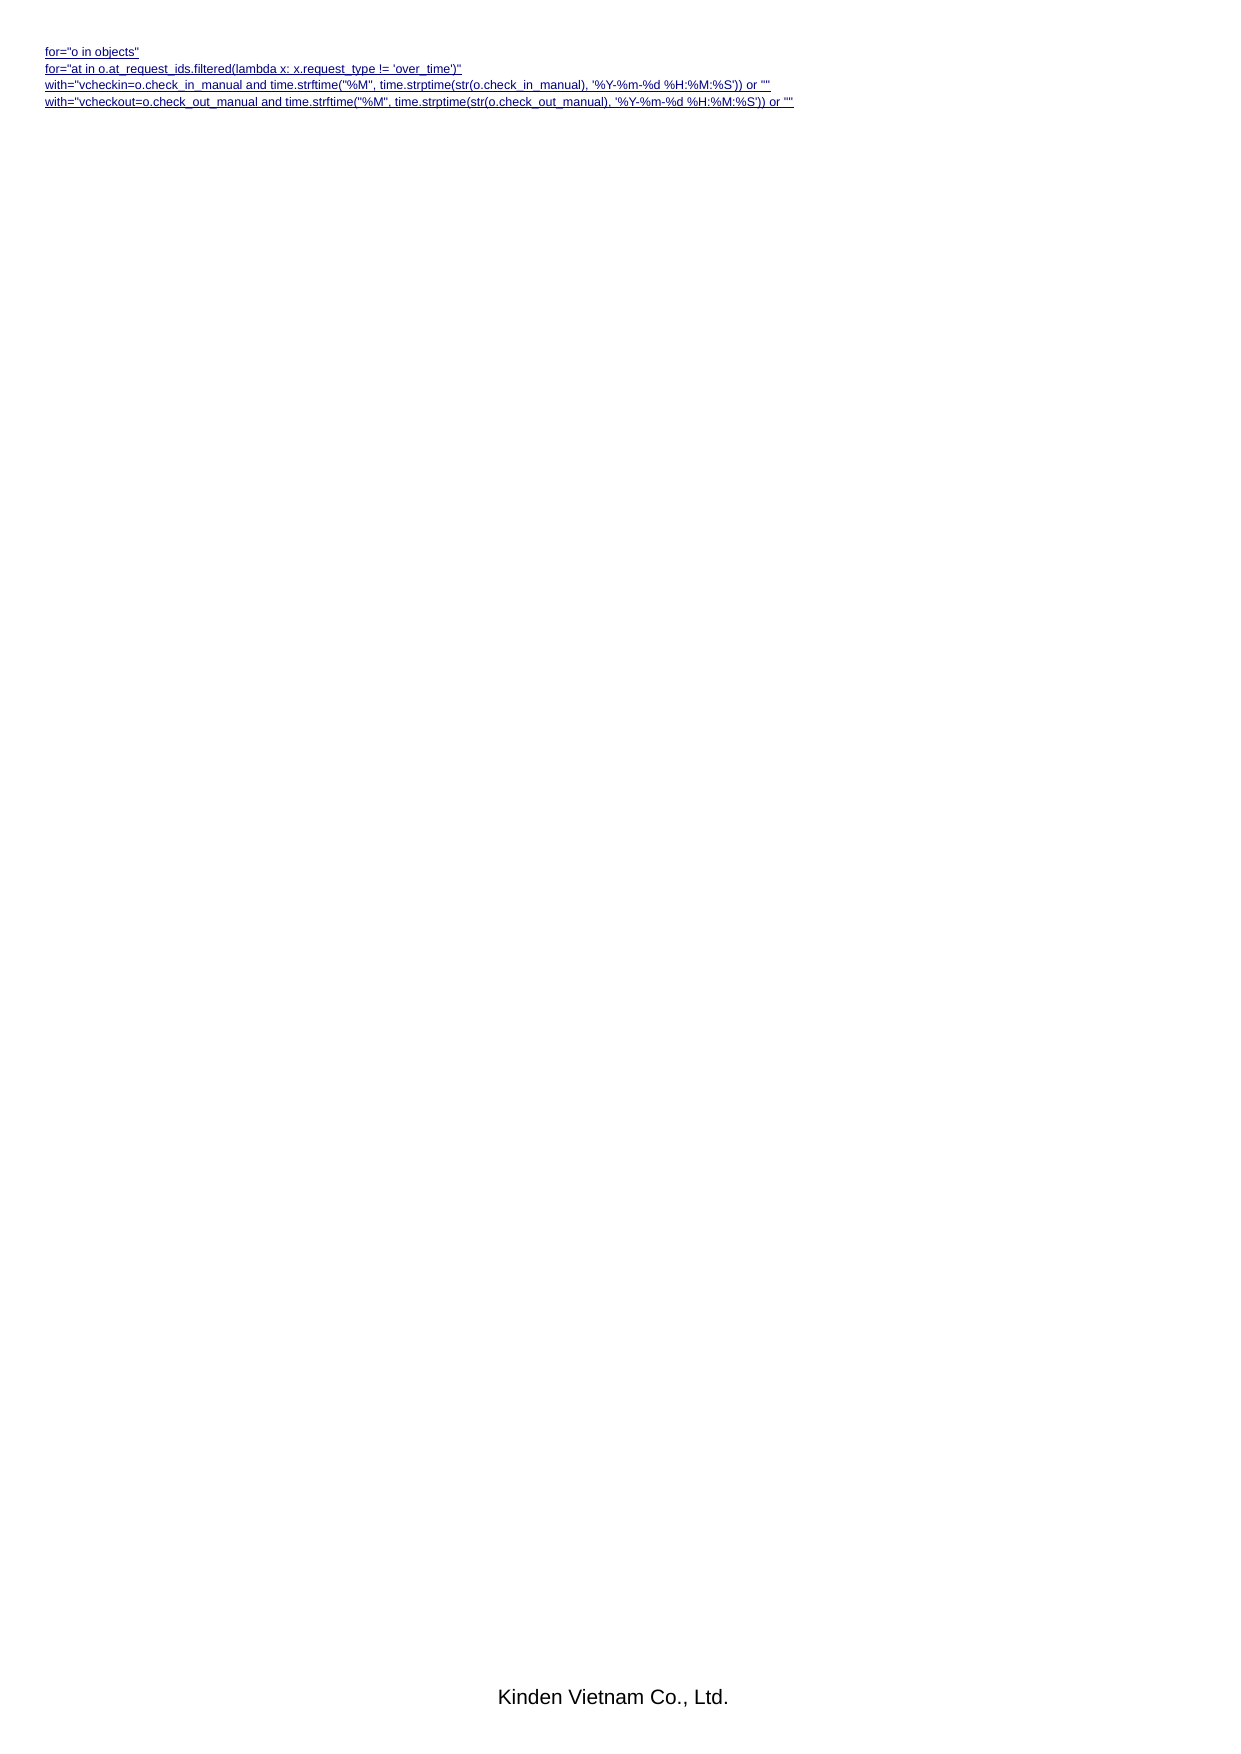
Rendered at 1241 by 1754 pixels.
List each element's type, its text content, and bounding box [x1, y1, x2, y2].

text for="o in objects" [45, 45, 1196, 59]
text with="vcheckout=o.check_out_manual and time.strftime("%M", time.strptime(str(o.check_out_manual), '%Y-%m-%d %H:%M:%S')) or ''" [45, 94, 1196, 109]
text with="vcheckin=o.check_in_manual and time.strftime("%M", time.strptime(str(o.check_in_manual), '%Y-%m-%d %H:%M:%S')) or ''" [45, 78, 1196, 92]
text for="at in o.at_request_ids.filtered(lambda x: x.request_type != 'over_time')" [45, 61, 1196, 76]
